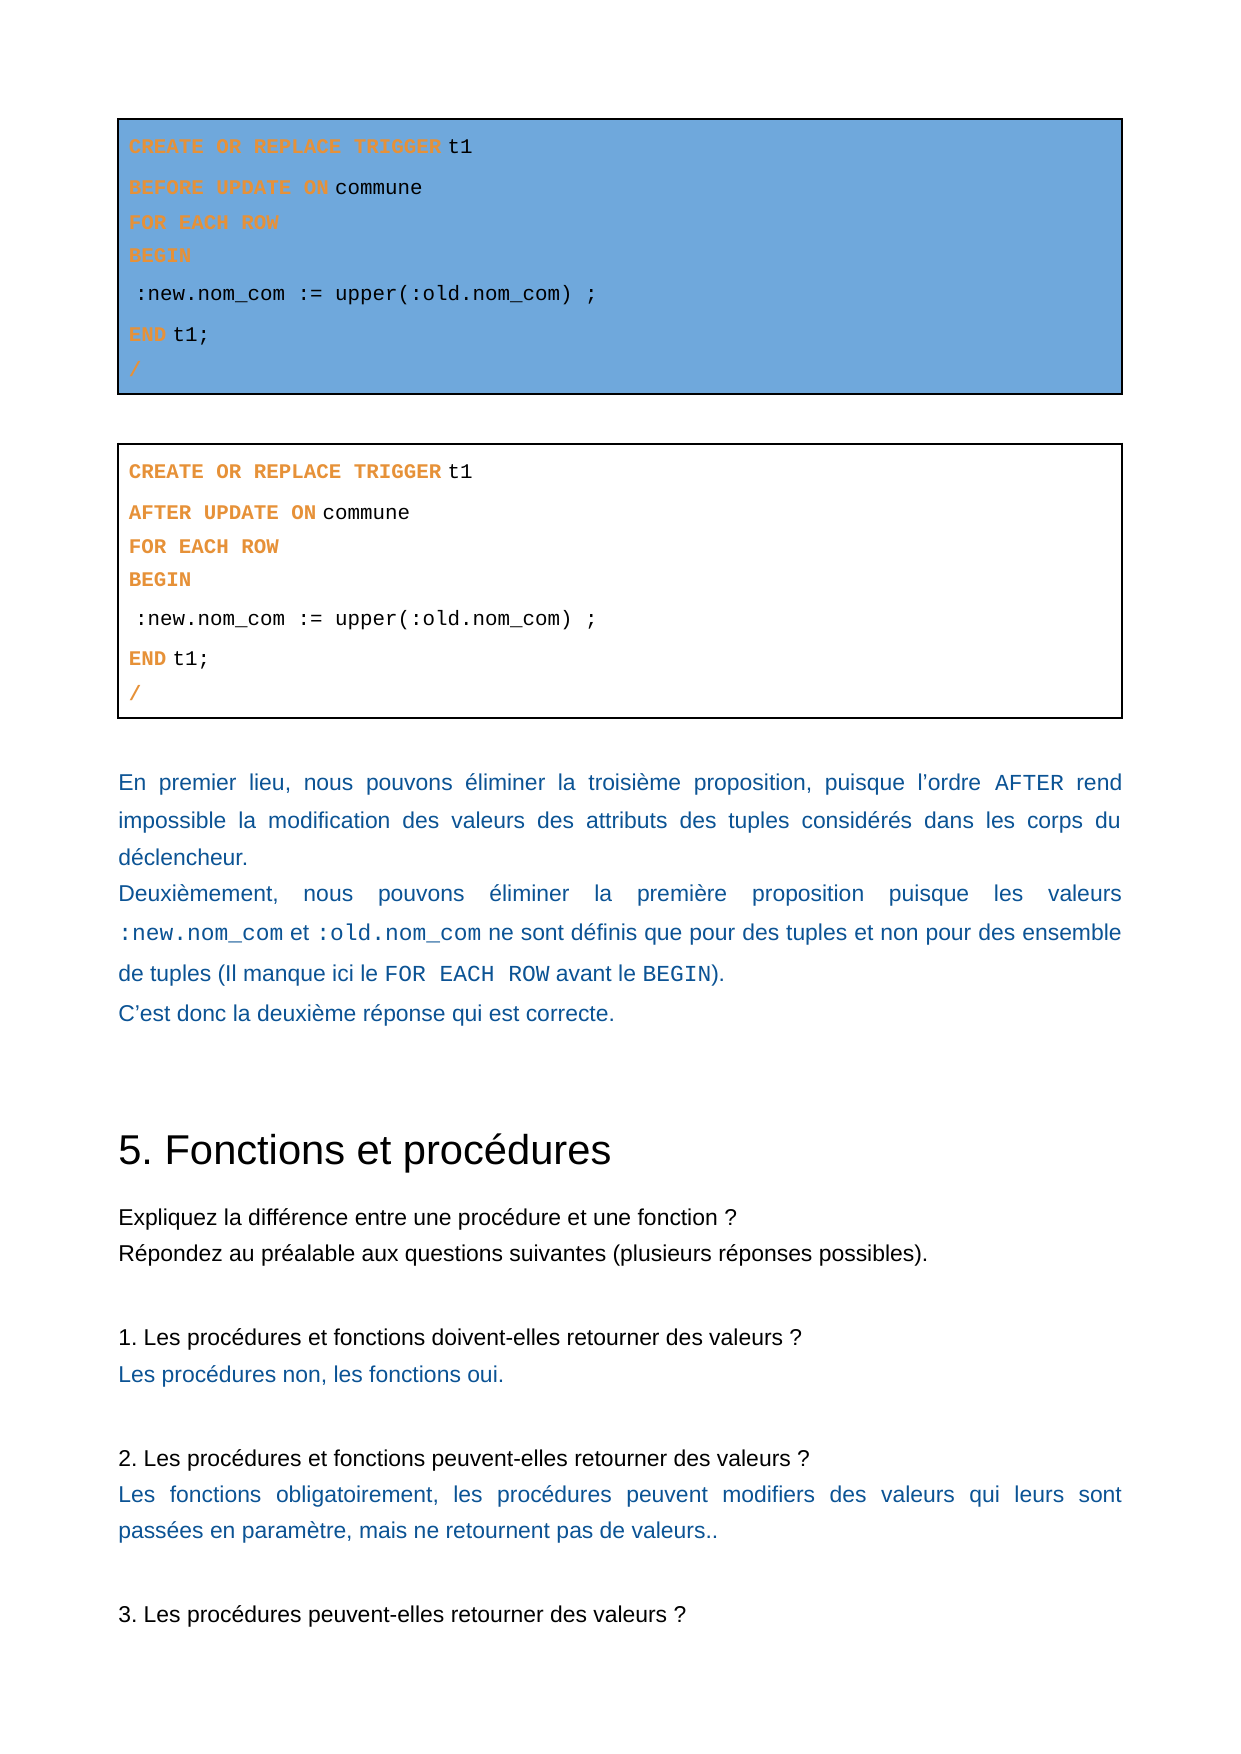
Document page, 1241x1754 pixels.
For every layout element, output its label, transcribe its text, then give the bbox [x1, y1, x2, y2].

text Les procédures non, les fonctions oui. [118, 1361, 1122, 1387]
text 1. Les procédures et fonctions doivent-elles retourner des valeurs ? [118, 1324, 1122, 1351]
table_header CREATE OR REPLACE TRIGGER t1 AFTER UPDATE ON commune FOR EACH ROW BEGIN :new.nom_com := upper(:old.nom_com) ; END t1; / [119, 445, 1121, 717]
text 3. Les procédures peuvent-elles retourner des valeurs ? [118, 1601, 1122, 1627]
text C’est donc la deuxième réponse qui est correcte. [118, 1000, 1122, 1026]
table_header CREATE OR REPLACE TRIGGER t1 BEFORE UPDATE ON commune FOR EACH ROW BEGIN :new.nom_com := upper(:old.nom_com) ; END t1; / [119, 120, 1121, 393]
text Les fonctions obligatoirement, les procédures peuvent modifiers des valeurs qui leurs sont passées en paramètre, mais ne retournent pas de valeurs.. [118, 1481, 1122, 1543]
text Répondez au préalable aux questions suivantes (plusieurs réponses possibles). [118, 1240, 1122, 1267]
text 2. Les procédures et fonctions peuvent-elles retourner des valeurs ? [118, 1444, 1122, 1471]
text En premier lieu, nous pouvons éliminer la troisième proposition, puisque l’ordre AFTER rend impossible la modification des valeurs des attributs des tuples considérés dans les corps du déclencheur. [118, 767, 1122, 870]
subtitle 5. Fonctions et procédures [118, 1125, 1122, 1173]
text Expliquez la différence entre une procédure et une fonction ? [118, 1204, 1122, 1230]
text Deuxièmement, nous pouvons éliminer la première proposition puisque les valeurs :new.nom_com et :old.nom_com ne sont définis que pour des tuples et non pour des ensemble de tuples (Il manque ici le FOR EACH ROW avant le BEGIN). [118, 880, 1122, 988]
